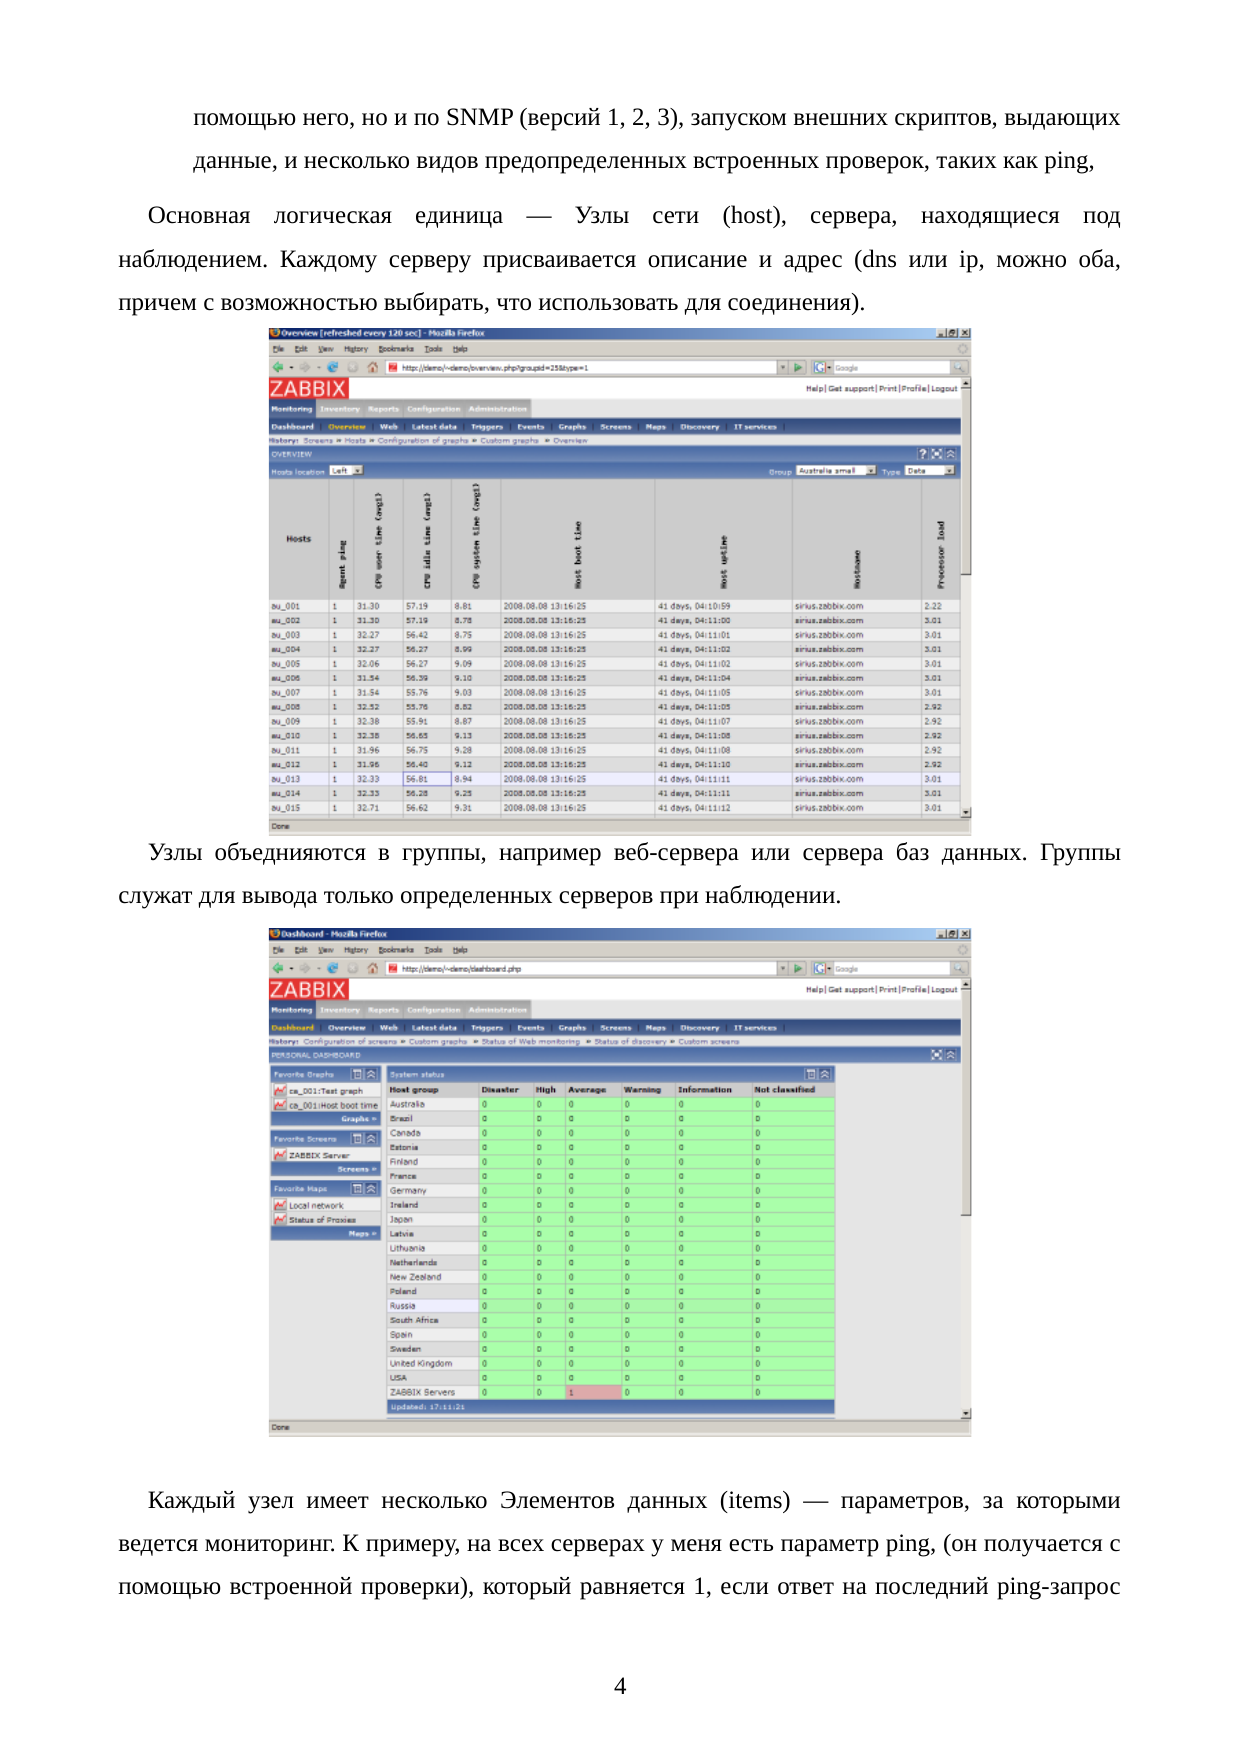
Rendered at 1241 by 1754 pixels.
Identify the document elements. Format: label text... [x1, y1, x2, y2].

picture [268, 328, 972, 836]
list помощью него, но и по SNMP (версий 1, 2, 3), запуском внешних скриптов, выдающих данные, и несколько видов предопределенных встроенных проверок, таких как ping, [156, 102, 1122, 174]
text Узлы объеднияются в группы, например веб-сервера или сервера баз данных. Группы служат для вывода только определенных серверов при наблюдении. [118, 837, 1122, 909]
text Основная логическая единица — Узлы сети (host), сервера, находящиеся под наблюдением. Каждому серверу присваивается описание и адрес (dns или ip, можно оба, причем с возможностью выбирать, что использовать для соединения). [118, 201, 1122, 316]
text Каждый узел имеет несколько Элементов данных (items) — параметров, за которыми ведется мониторинг. К примеру, на всех серверах у меня есть параметр ping, (он получается с помощью встроенной проверки), который равняется 1, если ответ на последний ping-запрос [118, 1485, 1122, 1600]
picture [268, 928, 972, 1437]
